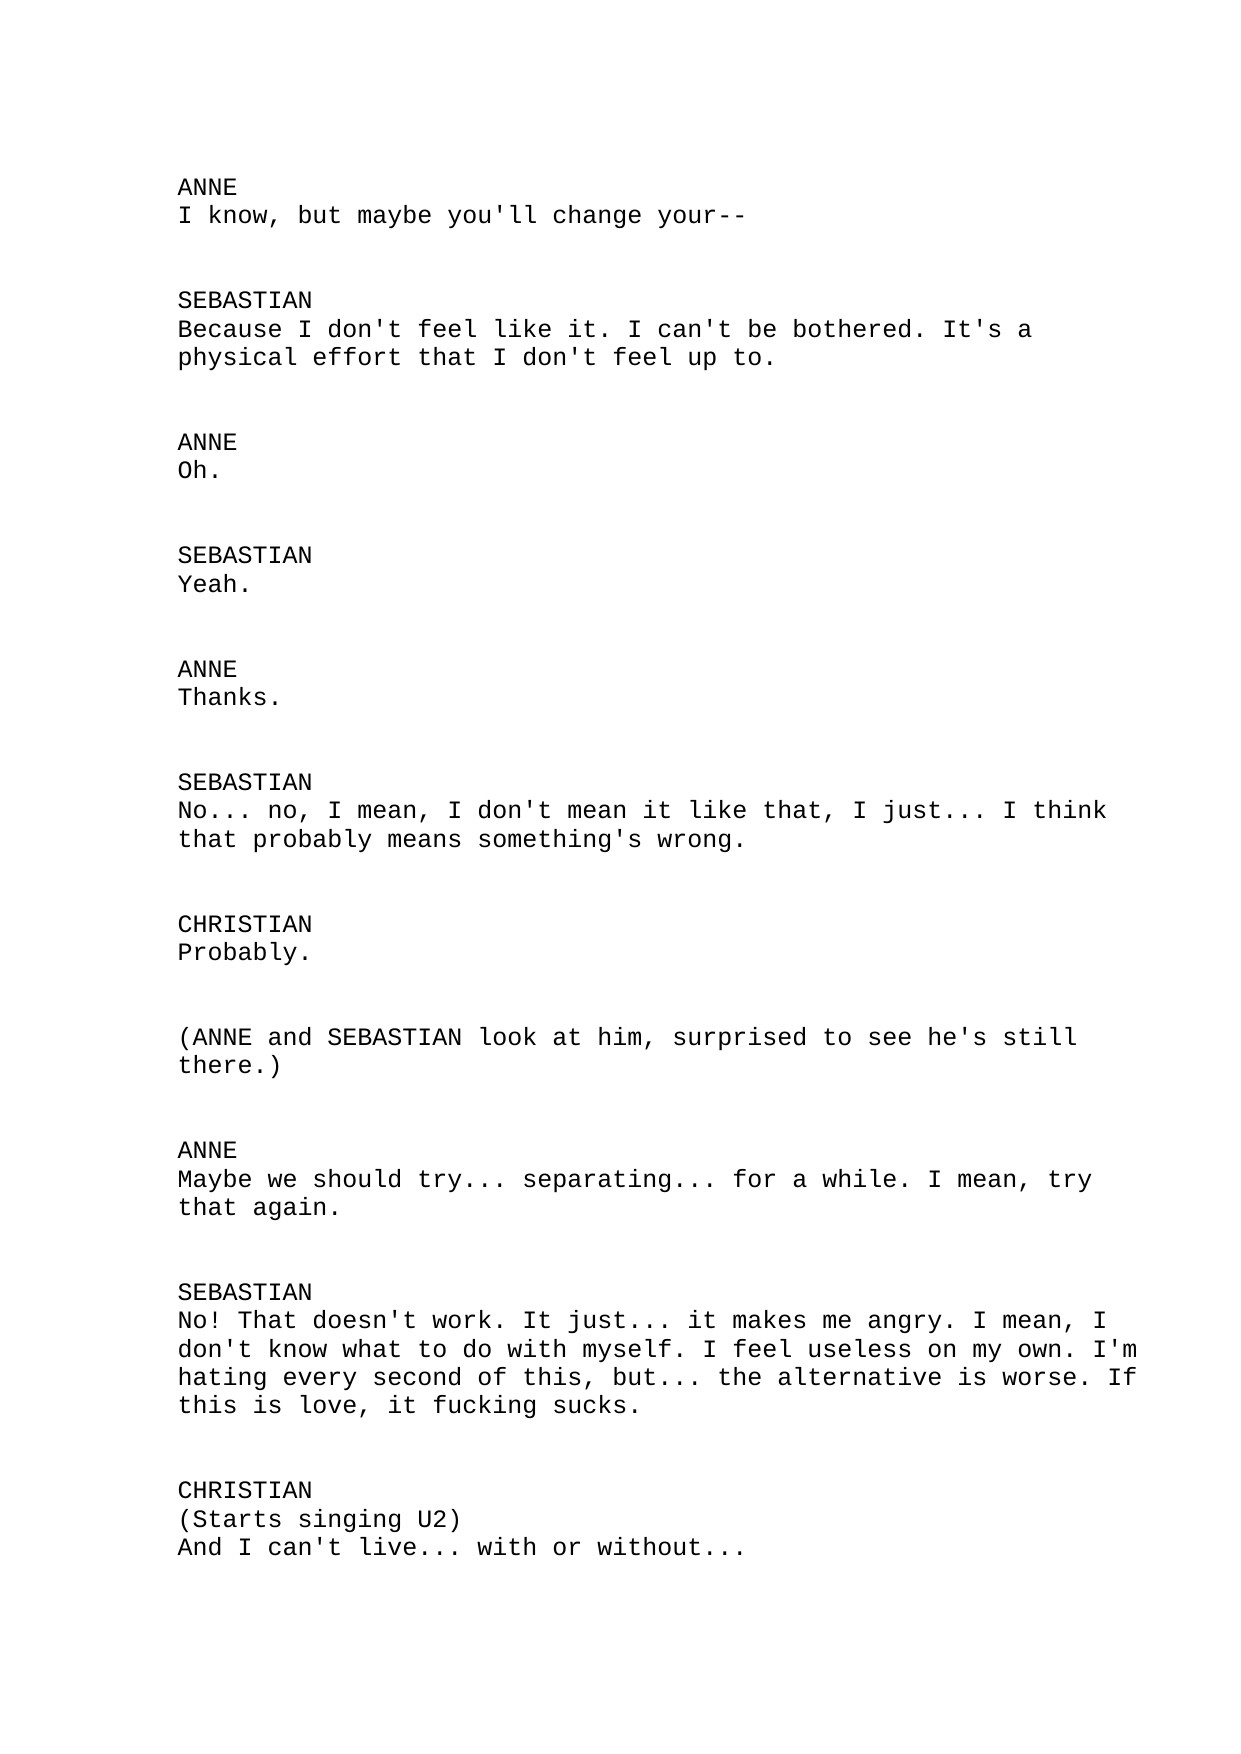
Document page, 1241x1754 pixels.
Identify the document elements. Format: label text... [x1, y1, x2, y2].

text ANNE [252, 175, 1152, 203]
text Thanks. [297, 685, 1152, 713]
text (ANNE and SEBASTIAN look at him, surprised to see he's still there.) [297, 1025, 1152, 1081]
text Yeah. [267, 571, 1152, 600]
text Because I don't feel like it. I can't be bothered. It's a physical effort that I don't feel up to. [792, 316, 1152, 373]
text (Starts singing U2) [477, 1506, 1152, 1535]
text SEBASTIAN [327, 770, 1152, 798]
text ANNE [252, 430, 1152, 458]
text I know, but maybe you'll change your-- [762, 203, 1152, 231]
text ANNE [252, 1138, 1152, 1166]
text CHRISTIAN [327, 911, 1152, 940]
text ANNE [252, 656, 1152, 685]
text SEBASTIAN [327, 288, 1152, 316]
text Maybe we should try... separating... for a while. I mean, try that again. [357, 1166, 1152, 1223]
text No... no, I mean, I don't mean it like that, I just... I think that probably means something's wrong. [762, 798, 1152, 855]
text And I can't live... with or without... [762, 1535, 1152, 1563]
text No! That doesn't work. It just... it makes me angry. I mean, I don't know what to do with myself. I feel useless on my own. I'm hating every second of this, but... the alternative is worse. If this is love, it fucking sucks. [657, 1308, 1152, 1421]
text Oh. [237, 458, 1152, 486]
text SEBASTIAN [327, 1280, 1152, 1308]
text CHRISTIAN [327, 1478, 1152, 1506]
text Probably. [327, 940, 1152, 968]
text SEBASTIAN [327, 543, 1152, 571]
